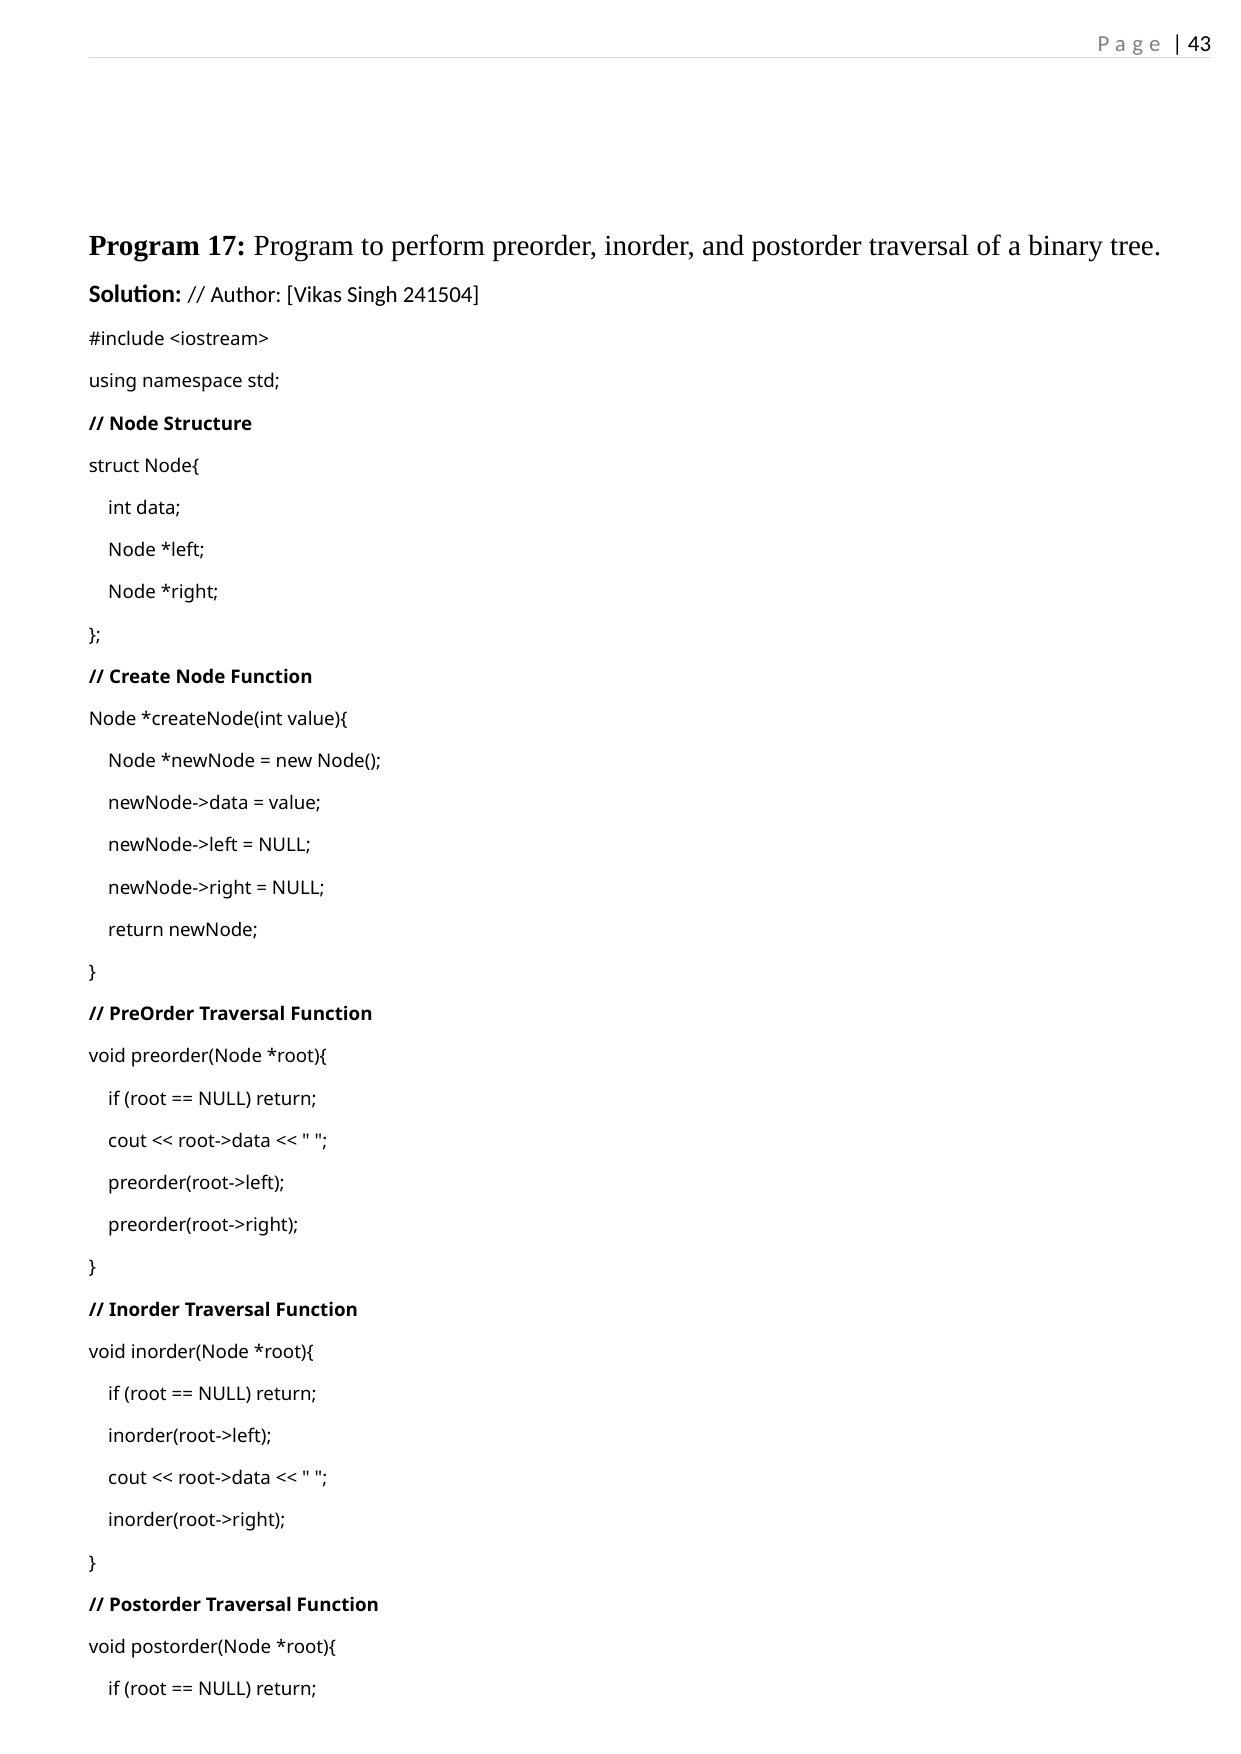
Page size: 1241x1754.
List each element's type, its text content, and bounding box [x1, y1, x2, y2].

text Node *createNode(int value){ [88, 705, 1211, 731]
text } [88, 958, 1211, 984]
text using namespace std; [88, 368, 1211, 393]
text preorder(root->right); [88, 1211, 1211, 1237]
text int data; [88, 494, 1211, 520]
text preorder(root->left); [88, 1169, 1211, 1195]
text inorder(root->left); [88, 1422, 1211, 1448]
text void preorder(Node *root){ [88, 1043, 1211, 1068]
text if (root == NULL) return; [88, 1380, 1211, 1406]
text if (root == NULL) return; [88, 1676, 1211, 1701]
text newNode->left = NULL; [88, 832, 1211, 857]
text if (root == NULL) return; [88, 1085, 1211, 1110]
text Program 17: Program to perform preorder, inorder, and postorder traversal of a binary tree. [88, 228, 1211, 262]
text inorder(root->right); [88, 1507, 1211, 1532]
text newNode->data = value; [88, 789, 1211, 815]
text cout << root->data << " "; [88, 1127, 1211, 1153]
text cout << root->data << " "; [88, 1464, 1211, 1490]
text } [88, 1549, 1211, 1574]
text Solution: // Author: [Vikas Singh 241504] [88, 278, 1211, 309]
text void postorder(Node *root){ [88, 1633, 1211, 1659]
text #include <iostream> [88, 326, 1211, 351]
text }; [88, 621, 1211, 646]
text void inorder(Node *root){ [88, 1338, 1211, 1363]
text Node *left; [88, 536, 1211, 562]
text // Node Structure [88, 410, 1211, 435]
text newNode->right = NULL; [88, 874, 1211, 899]
text // Create Node Function [88, 663, 1211, 688]
text Node *newNode = new Node(); [88, 747, 1211, 773]
text struct Node{ [88, 452, 1211, 478]
text return newNode; [88, 916, 1211, 942]
text } [88, 1254, 1211, 1279]
text // Postorder Traversal Function [88, 1591, 1211, 1617]
text // PreOrder Traversal Function [88, 1001, 1211, 1026]
text // Inorder Traversal Function [88, 1296, 1211, 1321]
text Node *right; [88, 579, 1211, 604]
